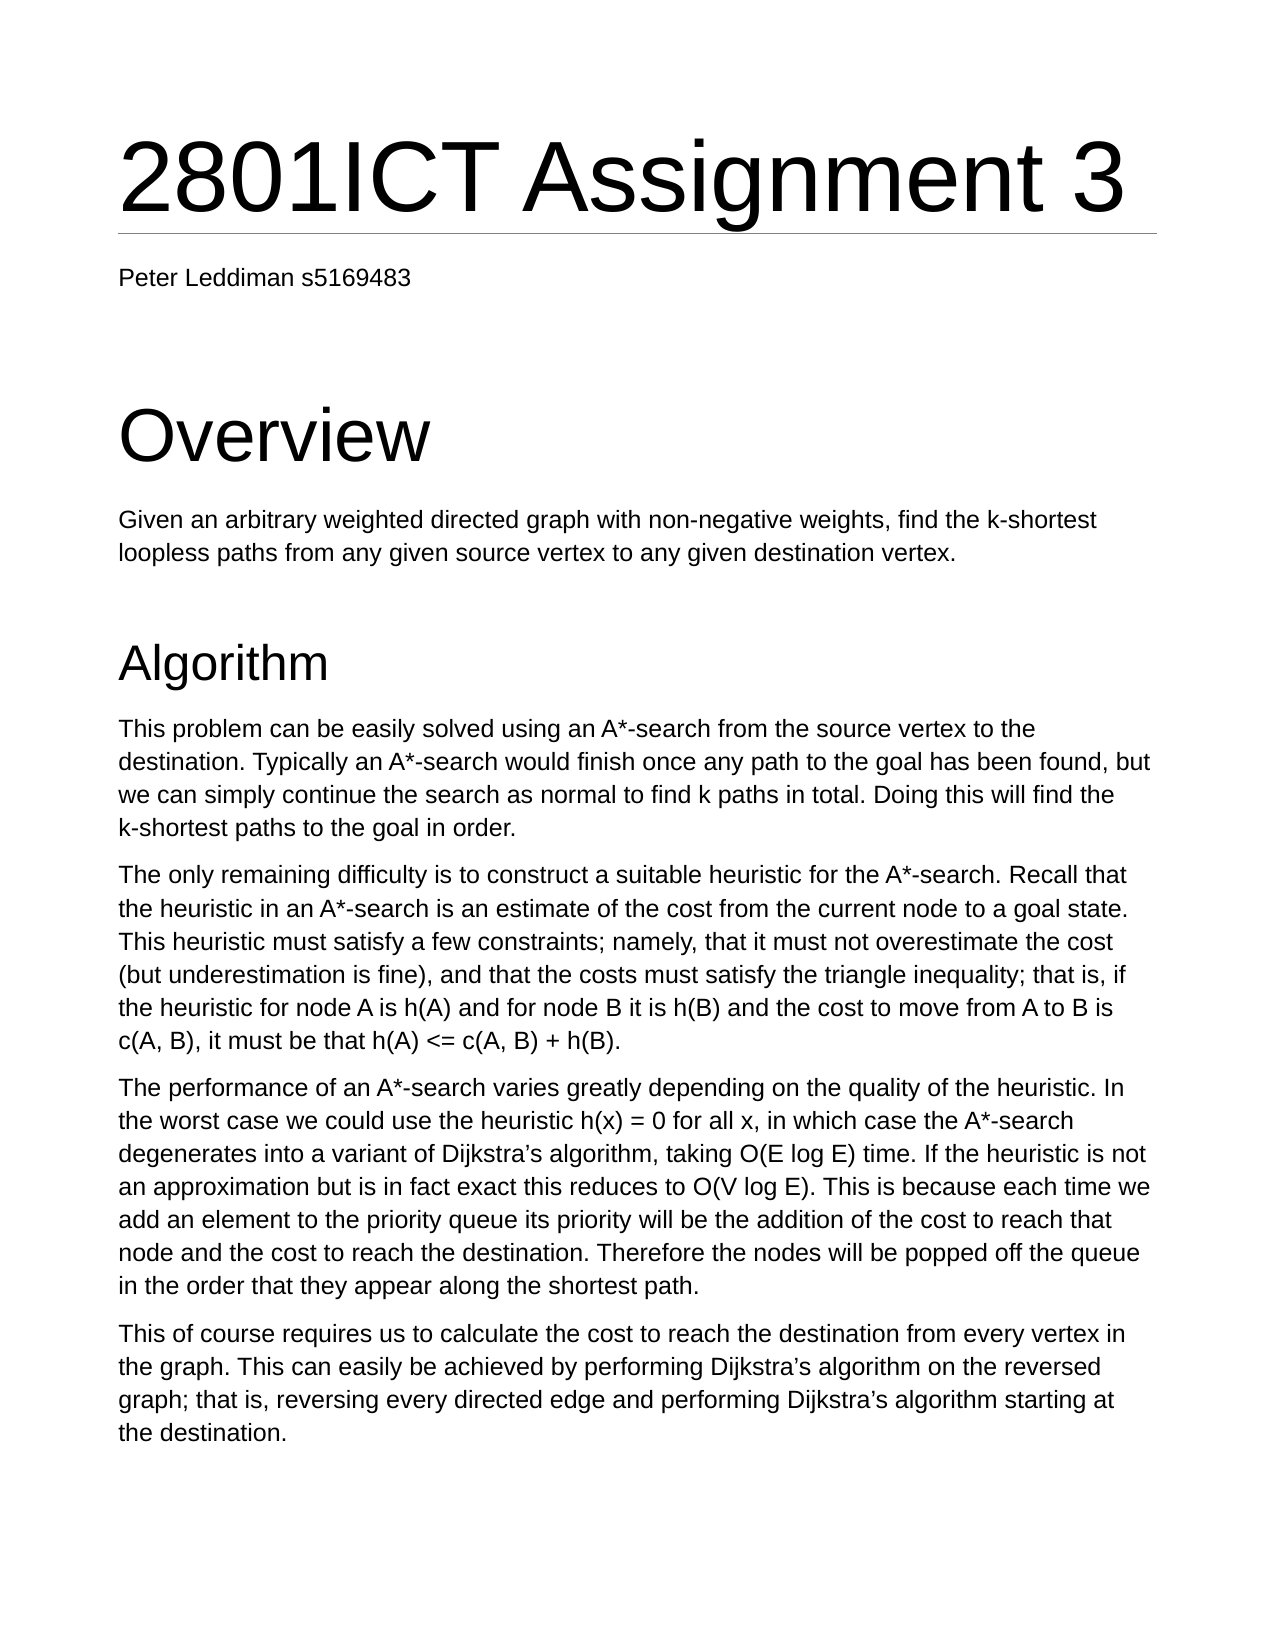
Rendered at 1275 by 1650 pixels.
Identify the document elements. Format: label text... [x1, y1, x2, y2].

text Overview [118, 391, 1157, 477]
text Algorithm [118, 633, 1157, 691]
text 2801ICT Assignment 3 [118, 118, 1157, 233]
text Peter Leddiman s5169483 [118, 263, 1157, 292]
text Given an arbitrary weighted directed graph with non-negative weights, find the k-shortest loopless paths from any given source vertex to any given destination vertex. [118, 505, 1157, 567]
text The only remaining difficulty is to construct a suitable heuristic for the A*-search. Recall that the heuristic in an A*-search is an estimate of the cost from the current node to a goal state. This heuristic must satisfy a few constraints; namely, that it must not overestimate the cost (but underestimation is fine), and that the costs must satisfy the triangle inequality; that is, if the heuristic for node A is h(A) and for node B it is h(B) and the cost to move from A to B is c(A, B), it must be that h(A) <= c(A, B) + h(B). [118, 861, 1157, 1054]
text The performance of an A*-search varies greatly depending on the quality of the heuristic. In the worst case we could use the heuristic h(x) = 0 for all x, in which case the A*-search degenerates into a variant of Dijkstra’s algorithm, taking O(E log E) time. If the heuristic is not an approximation but is in fact exact this reduces to O(V log E). This is because each time we add an element to the priority queue its priority will be the addition of the cost to reach that node and the cost to reach the destination. Therefore the nodes will be popped off the queue in the order that they appear along the shortest path. [118, 1073, 1157, 1300]
text This of course requires us to calculate the cost to reach the destination from every vertex in the graph. This can easily be achieved by performing Dijkstra’s algorithm on the reversed graph; that is, reversing every directed edge and performing Dijkstra’s algorithm starting at the destination. [118, 1319, 1157, 1447]
text This problem can be easily solved using an A*-search from the source vertex to the destination. Typically an A*-search would finish once any path to the goal has been found, but we can simply continue the search as normal to find k paths in total. Doing this will find the k-shortest paths to the goal in order. [118, 714, 1157, 842]
